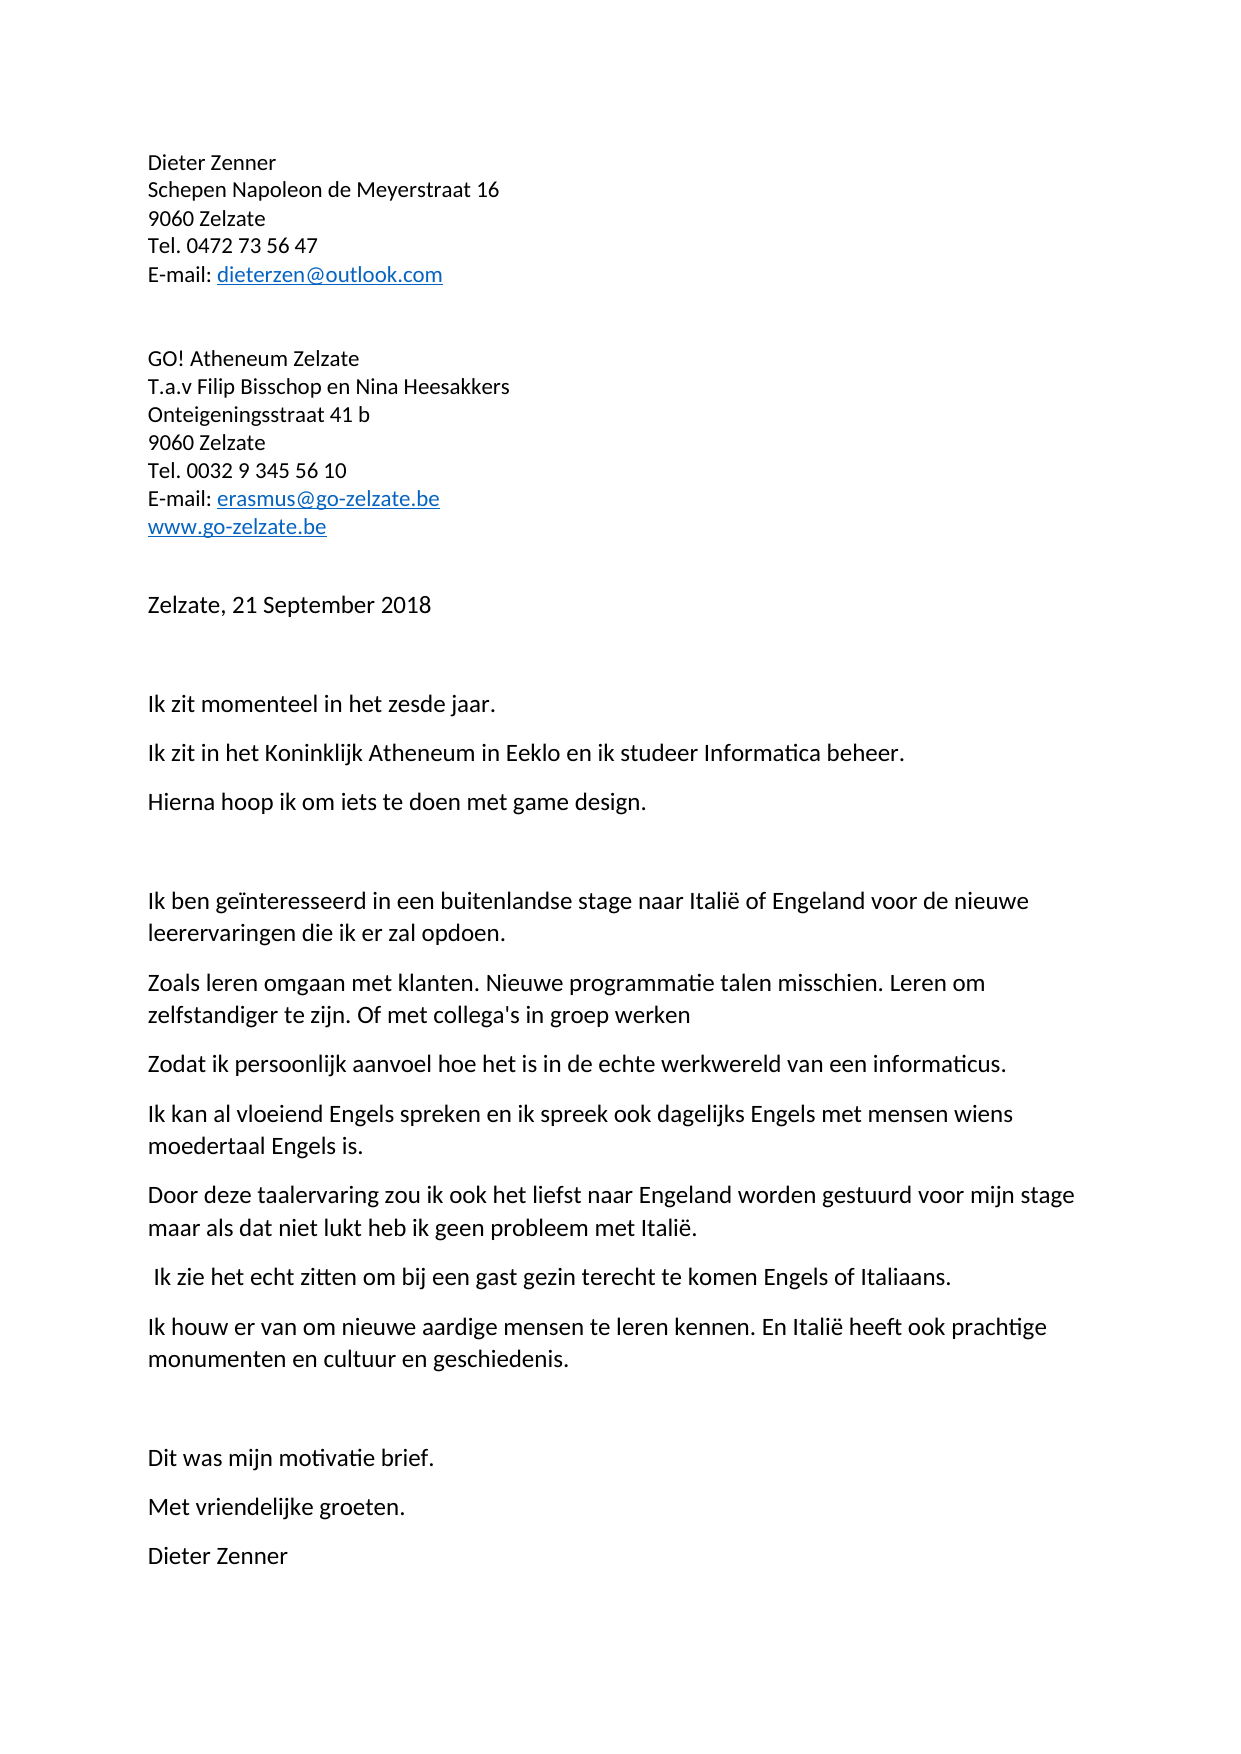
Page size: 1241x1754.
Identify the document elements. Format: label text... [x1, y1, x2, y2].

text Ik zit momenteel in het zesde jaar. [148, 688, 1093, 718]
text Zelzate, 21 September 2018 [148, 589, 1093, 620]
text Ik kan al vloeiend Engels spreken en ik spreek ook dagelijks Engels met mensen wiens moedertaal Engels is. [148, 1098, 1093, 1161]
text Dieter Zenner [148, 148, 1093, 176]
text Met vriendelijke groeten. [148, 1491, 1093, 1522]
text Onteigeningsstraat 41 b [148, 400, 1093, 428]
text E-mail: erasmus@go-zelzate.be [148, 484, 1093, 512]
text Dit was mijn motivatie brief. [148, 1442, 1093, 1472]
text Zodat ik persoonlijk aanvoel hoe het is in de echte werkwereld van een informaticus. [148, 1048, 1093, 1079]
text Zoals leren omgaan met klanten. Nieuwe programmatie talen misschien. Leren om zelfstandiger te zijn. Of met collega's in groep werken [148, 967, 1093, 1030]
text T.a.v Filip Bisschop en Nina Heesakkers [148, 372, 1093, 400]
text Door deze taalervaring zou ik ook het liefst naar Engeland worden gestuurd voor mijn stage maar als dat niet lukt heb ik geen probleem met Italië. [148, 1180, 1093, 1243]
text Tel. 0032 9 345 56 10 [148, 456, 1093, 484]
text 9060 Zelzate [148, 204, 1093, 232]
text Ik ben geïnteresseerd in een buitenlandse stage naar Italië of Engeland voor de nieuwe leerervaringen die ik er zal opdoen. [148, 885, 1093, 948]
text Tel. 0472 73 56 47 [148, 232, 1093, 260]
text Hierna hoop ik om iets te doen met game design. [148, 786, 1093, 817]
text GO! Atheneum Zelzate [148, 344, 1093, 372]
text Schepen Napoleon de Meyerstraat 16 [148, 176, 1093, 204]
text E-mail: dieterzen@outlook.com [148, 260, 1093, 288]
text Ik houw er van om nieuwe aardige mensen te leren kennen. En Italië heeft ook prachtige monumenten en cultuur en geschiedenis. [148, 1311, 1093, 1374]
text Ik zit in het Koninklijk Atheneum in Eeklo en ik studeer Informatica beheer. [148, 737, 1093, 767]
text Ik zie het echt zitten om bij een gast gezin terecht te komen Engels of Italiaans. [148, 1262, 1093, 1292]
text Dieter Zenner [148, 1541, 1093, 1571]
text 9060 Zelzate [148, 428, 1093, 456]
text www.go-zelzate.be [148, 512, 1093, 540]
